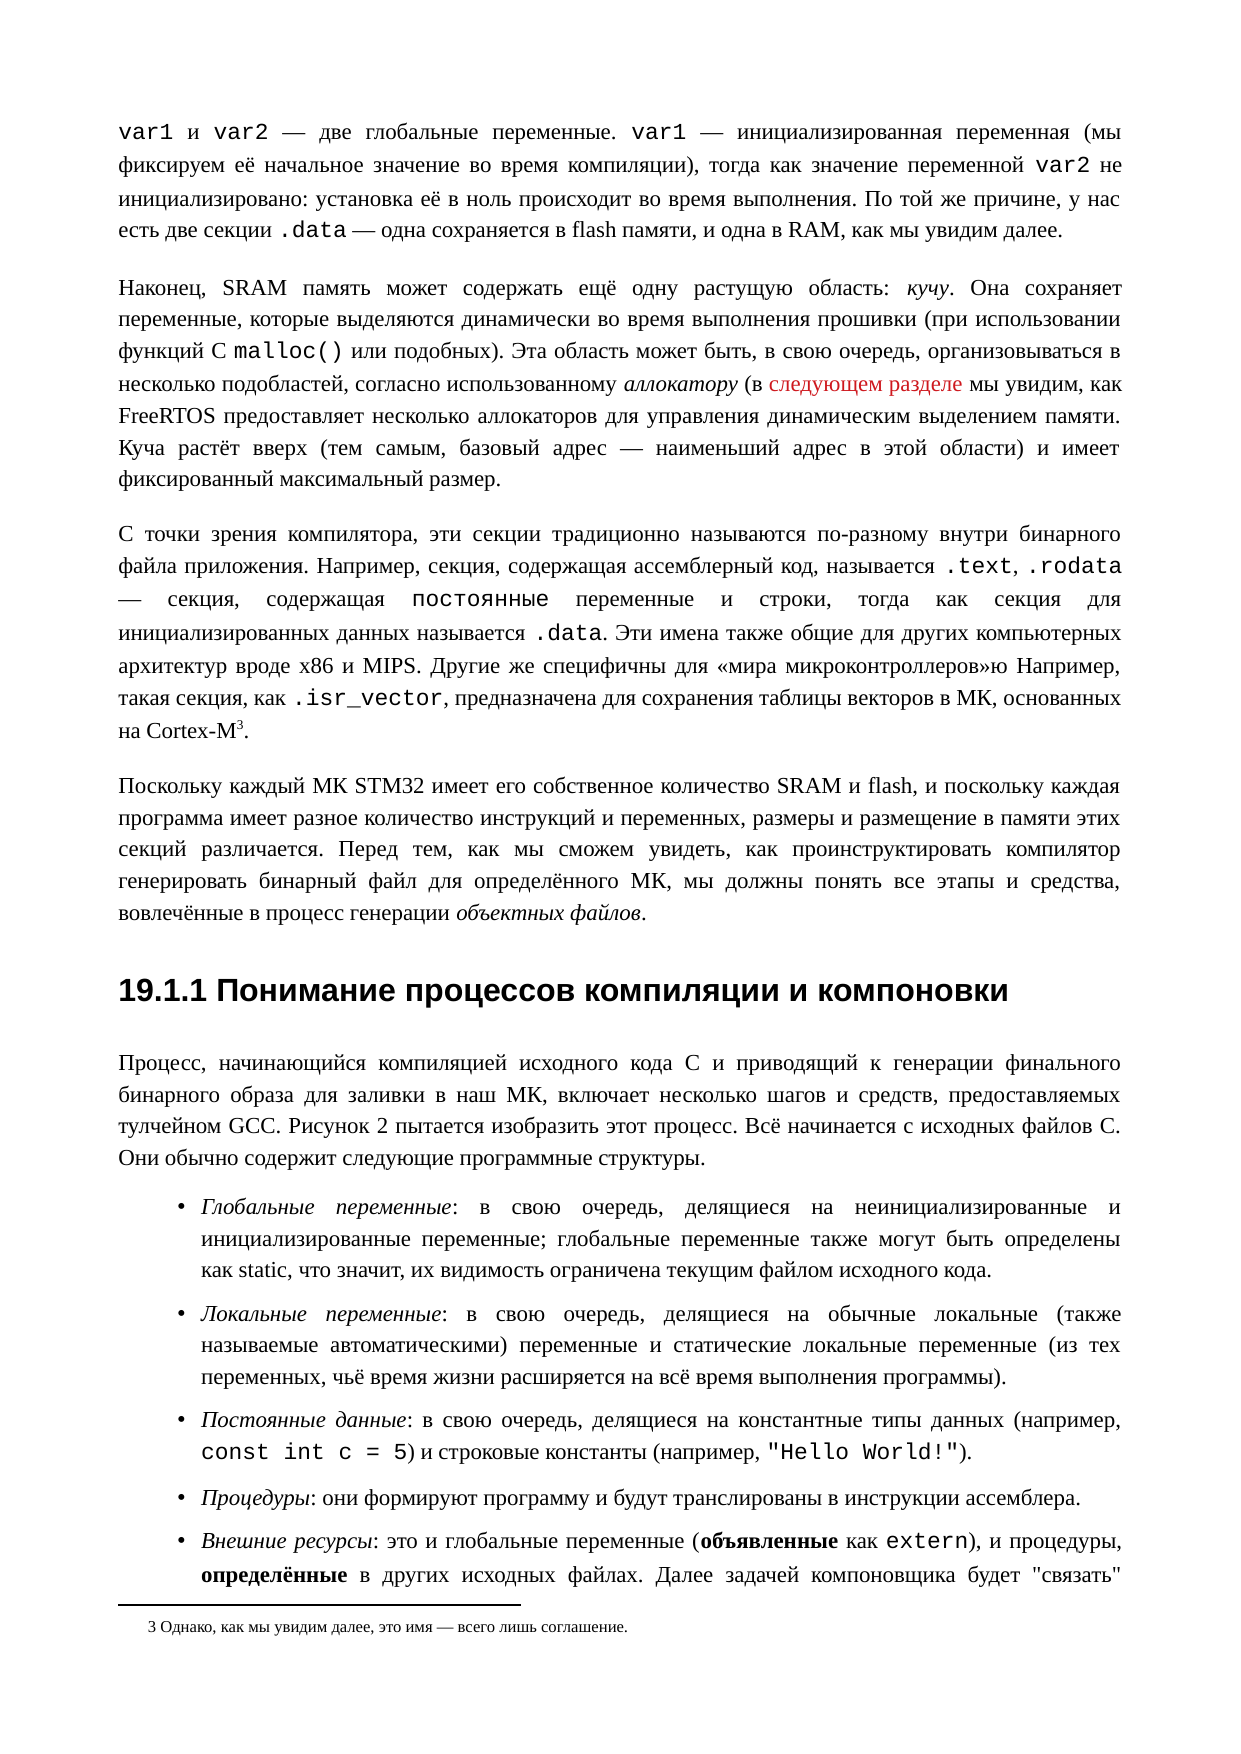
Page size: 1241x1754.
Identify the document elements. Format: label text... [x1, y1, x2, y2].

subtitle 19.1.1 Понимание процессов компиляции и компоновки [118, 971, 1122, 1008]
text Процесс, начинающийся компиляцией исходного кода C и приводящий к генерации финального бинарного образа для заливки в наш МК, включает несколько шагов и средств, предоставляемых тулчейном GCC. Рисунок 2 пытается изобразить этот процесс. Всё начинается с исходных файлов C. Они обычно содержит следующие программные структуры. [118, 1049, 1122, 1171]
text Поскольку каждый МК STM32 имеет его собственное количество SRAM и flash, и поскольку каждая программа имеет разное количество инструкций и переменных, размеры и размещение в памяти этих секций различается. Перед тем, как мы сможем увидеть, как проинструктировать компилятор генерировать бинарный файл для определённого МК, мы должны понять все этапы и средства, вовлечённые в процесс генерации объектных файлов. [118, 772, 1122, 925]
list Локальные переменные: в свою очередь, делящиеся на обычные локальные (также называемые автоматическими) переменные и статические локальные переменные (из тех переменных, чьё время жизни расширяется на всё время выполнения программы). [177, 1300, 1122, 1389]
text var1 и var2 — две глобальные переменные. var1 — инициализированная переменная (мы фиксируем её начальное значение во время компиляции), тогда как значение переменной var2 не инициализировано: установка её в ноль происходит во время выполнения. По той же причине, у нас есть две секции .data — одна сохраняется в flash памяти, и одна в RAM, как мы увидим далее. [118, 118, 1122, 245]
text С точки зрения компилятора, эти секции традиционно называются по-разному внутри бинарного файла приложения. Например, секция, содержащая ассемблерный код, называется .text, .rodata — секция, содержащая постоянные переменные и строки, тогда как секция для инициализированных данных называется .data. Эти имена также общие для других компьютерных архитектур вроде x86 и MIPS. Другие же специфичны для «мира микроконтроллеров»ю Например, такая секция, как .isr_vector, предназначена для сохранения таблицы векторов в МК, основанных на Cortex-M. [118, 520, 1122, 743]
list Глобальные переменные: в свою очередь, делящиеся на неинициализированные и инициализированные переменные; глобальные переменные также могут быть определены как static, что значит, их видимость ограничена текущим файлом исходного кода. [177, 1193, 1122, 1283]
list Постоянные данные: в свою очередь, делящиеся на константные типы данных (например, const int c = 5) и строковые константы (например, "Hello World!"). [177, 1407, 1122, 1466]
text Однако, как мы увидим далее, это имя — всего лишь соглашение. [118, 1617, 1122, 1636]
list Внешние ресурсы: это и глобальные переменные (объявленные как extern), и процедуры, определённые в других исходных файлах. Далее задачей компоновщика будет "связать" [177, 1527, 1122, 1587]
text Наконец, SRAM память может содержать ещё одну растущую область: кучу. Она сохраняет переменные, которые выделяются динамически во время выполнения прошивки (при использовании функций С malloc() или подобных). Эта область может быть, в свою очередь, организовываться в несколько подобластей, согласно использованному аллокатору (в следующем разделе мы увидим, как FreeRTOS предоставляет несколько аллокаторов для управления динамическим выделением памяти. Куча растёт вверх (тем самым, базовый адрес — наименьший адрес в этой области) и имеет фиксированный максимальный размер. [118, 274, 1122, 492]
list Процедуры: они формируют программу и будут транслированы в инструкции ассемблера. [177, 1484, 1122, 1510]
